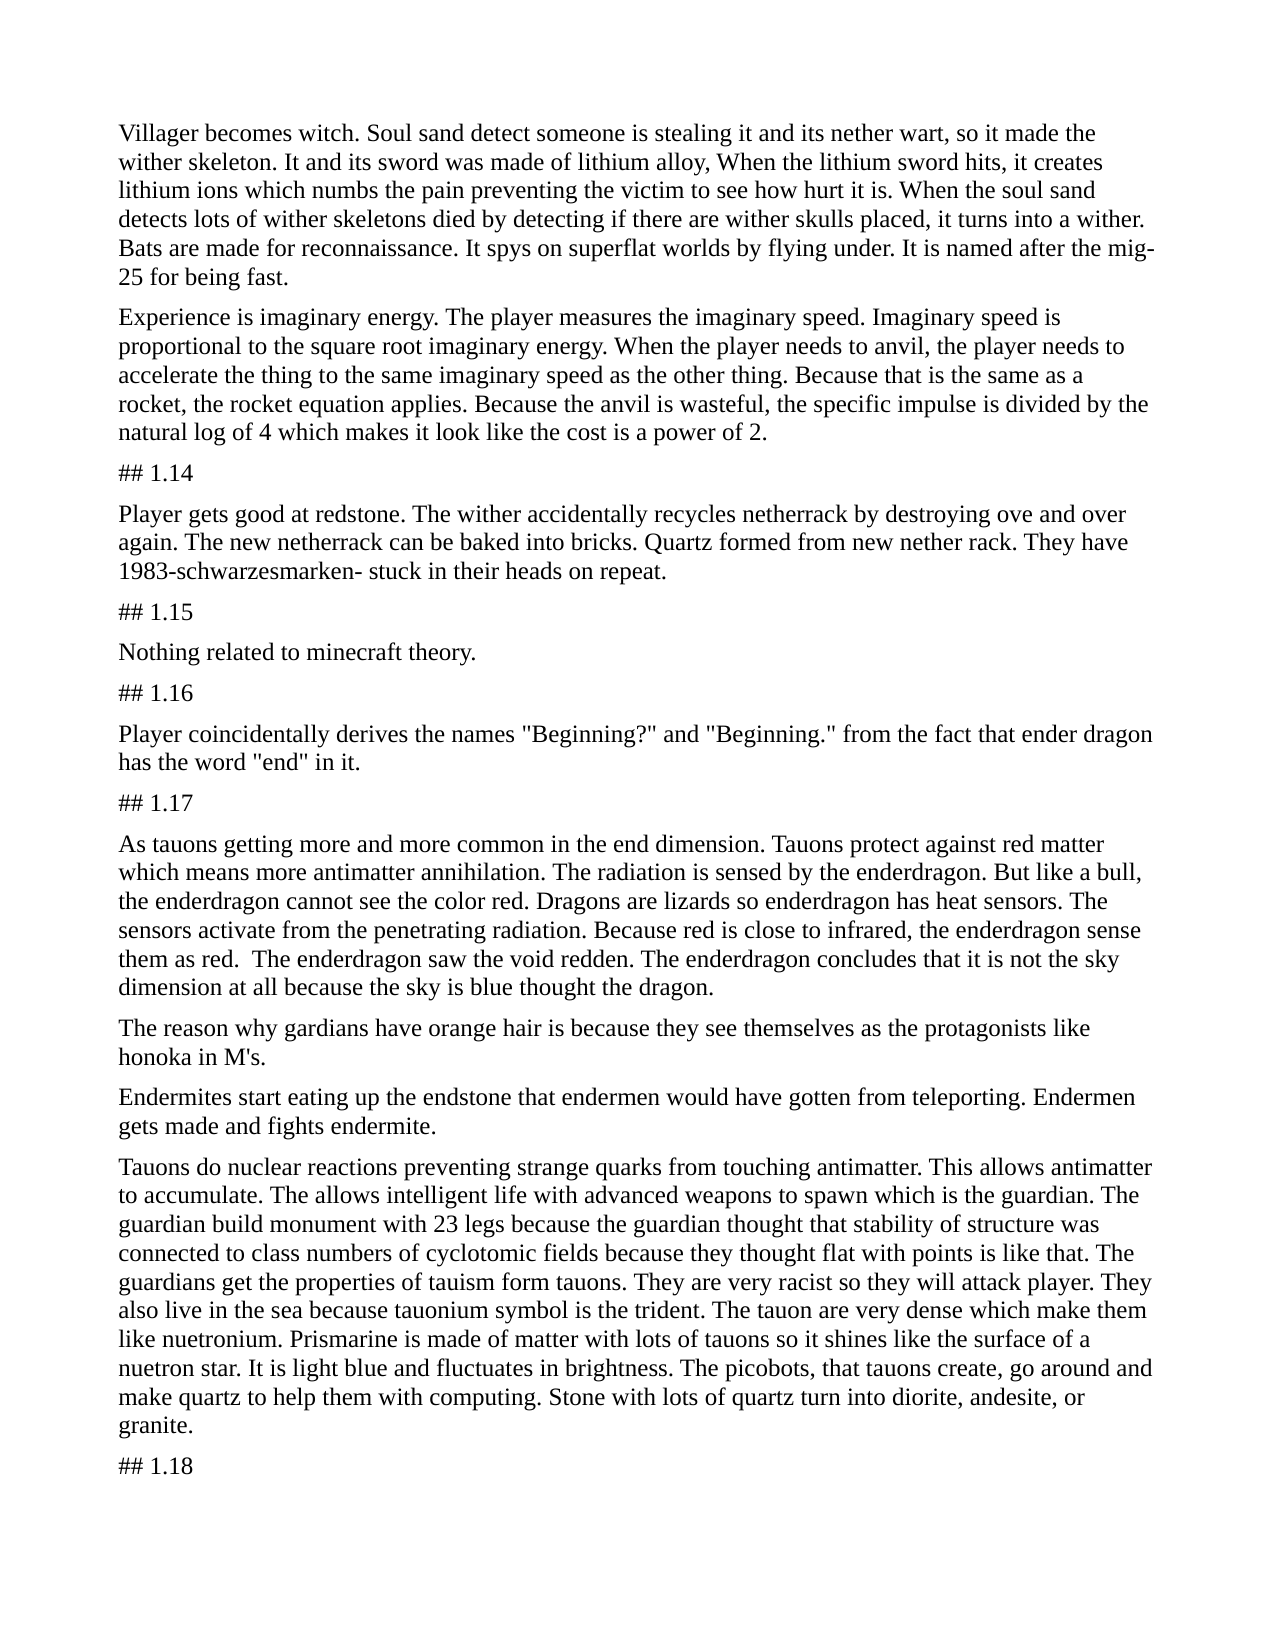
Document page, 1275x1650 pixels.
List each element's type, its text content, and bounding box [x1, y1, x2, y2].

text ## 1.15 [118, 597, 1157, 626]
text As tauons getting more and more common in the end dimension. Tauons protect against red matter which means more antimatter annihilation. The radiation is sensed by the enderdragon. But like a bull, the enderdragon cannot see the color red. Dragons are lizards so enderdragon has heat sensors. The sensors activate from the penetrating radiation. Because red is close to infrared, the enderdragon sense them as red. The enderdragon saw the void redden. The enderdragon concludes that it is not the sky dimension at all because the sky is blue thought the dragon. [118, 829, 1157, 1001]
text ## 1.14 [118, 458, 1157, 487]
text Experience is imaginary energy. The player measures the imaginary speed. Imaginary speed is proportional to the square root imaginary energy. When the player needs to anvil, the player needs to accelerate the thing to the same imaginary speed as the other thing. Because that is the same as a rocket, the rocket equation applies. Because the anvil is wasteful, the specific impulse is divided by the natural log of 4 which makes it look like the cost is a power of 2. [118, 302, 1157, 446]
text ## 1.16 [118, 678, 1157, 707]
text Endermites start eating up the endstone that endermen would have gotten from teleporting. Endermen gets made and fights endermite. [118, 1082, 1157, 1140]
text The reason why gardians have orange hair is because they see themselves as the protagonists like honoka in M's. [118, 1013, 1157, 1071]
text ## 1.18 [118, 1451, 1157, 1480]
text Player coincidentally derives the names "Beginning?" and "Beginning." from the fact that ender dragon has the word "end" in it. [118, 719, 1157, 776]
text ## 1.17 [118, 788, 1157, 817]
text Villager becomes witch. Soul sand detect someone is stealing it and its nether wart, so it made the wither skeleton. It and its sword was made of lithium alloy, When the lithium sword hits, it creates lithium ions which numbs the pain preventing the victim to see how hurt it is. When the soul sand detects lots of wither skeletons died by detecting if there are wither skulls placed, it turns into a wither. Bats are made for reconnaissance. It spys on superflat worlds by flying under. It is named after the mig-25 for being fast. [118, 118, 1157, 291]
text Tauons do nuclear reactions preventing strange quarks from touching antimatter. This allows antimatter to accumulate. The allows intelligent life with advanced weapons to spawn which is the guardian. The guardian build monument with 23 legs because the guardian thought that stability of structure was connected to class numbers of cyclotomic fields because they thought flat with points is like that. The guardians get the properties of tauism form tauons. They are very racist so they will attack player. They also live in the sea because tauonium symbol is the trident. The tauon are very dense which make them like nuetronium. Prismarine is made of matter with lots of tauons so it shines like the surface of a nuetron star. It is light blue and fluctuates in brightness. The picobots, that tauons create, go around and make quartz to help them with computing. Stone with lots of quartz turn into diorite, andesite, or granite. [118, 1152, 1157, 1439]
text Nothing related to minecraft theory. [118, 637, 1157, 666]
text Player gets good at redstone. The wither accidentally recycles netherrack by destroying ove and over again. The new netherrack can be baked into bricks. Quartz formed from new nether rack. They have 1983-schwarzesmarken- stuck in their heads on repeat. [118, 499, 1157, 585]
